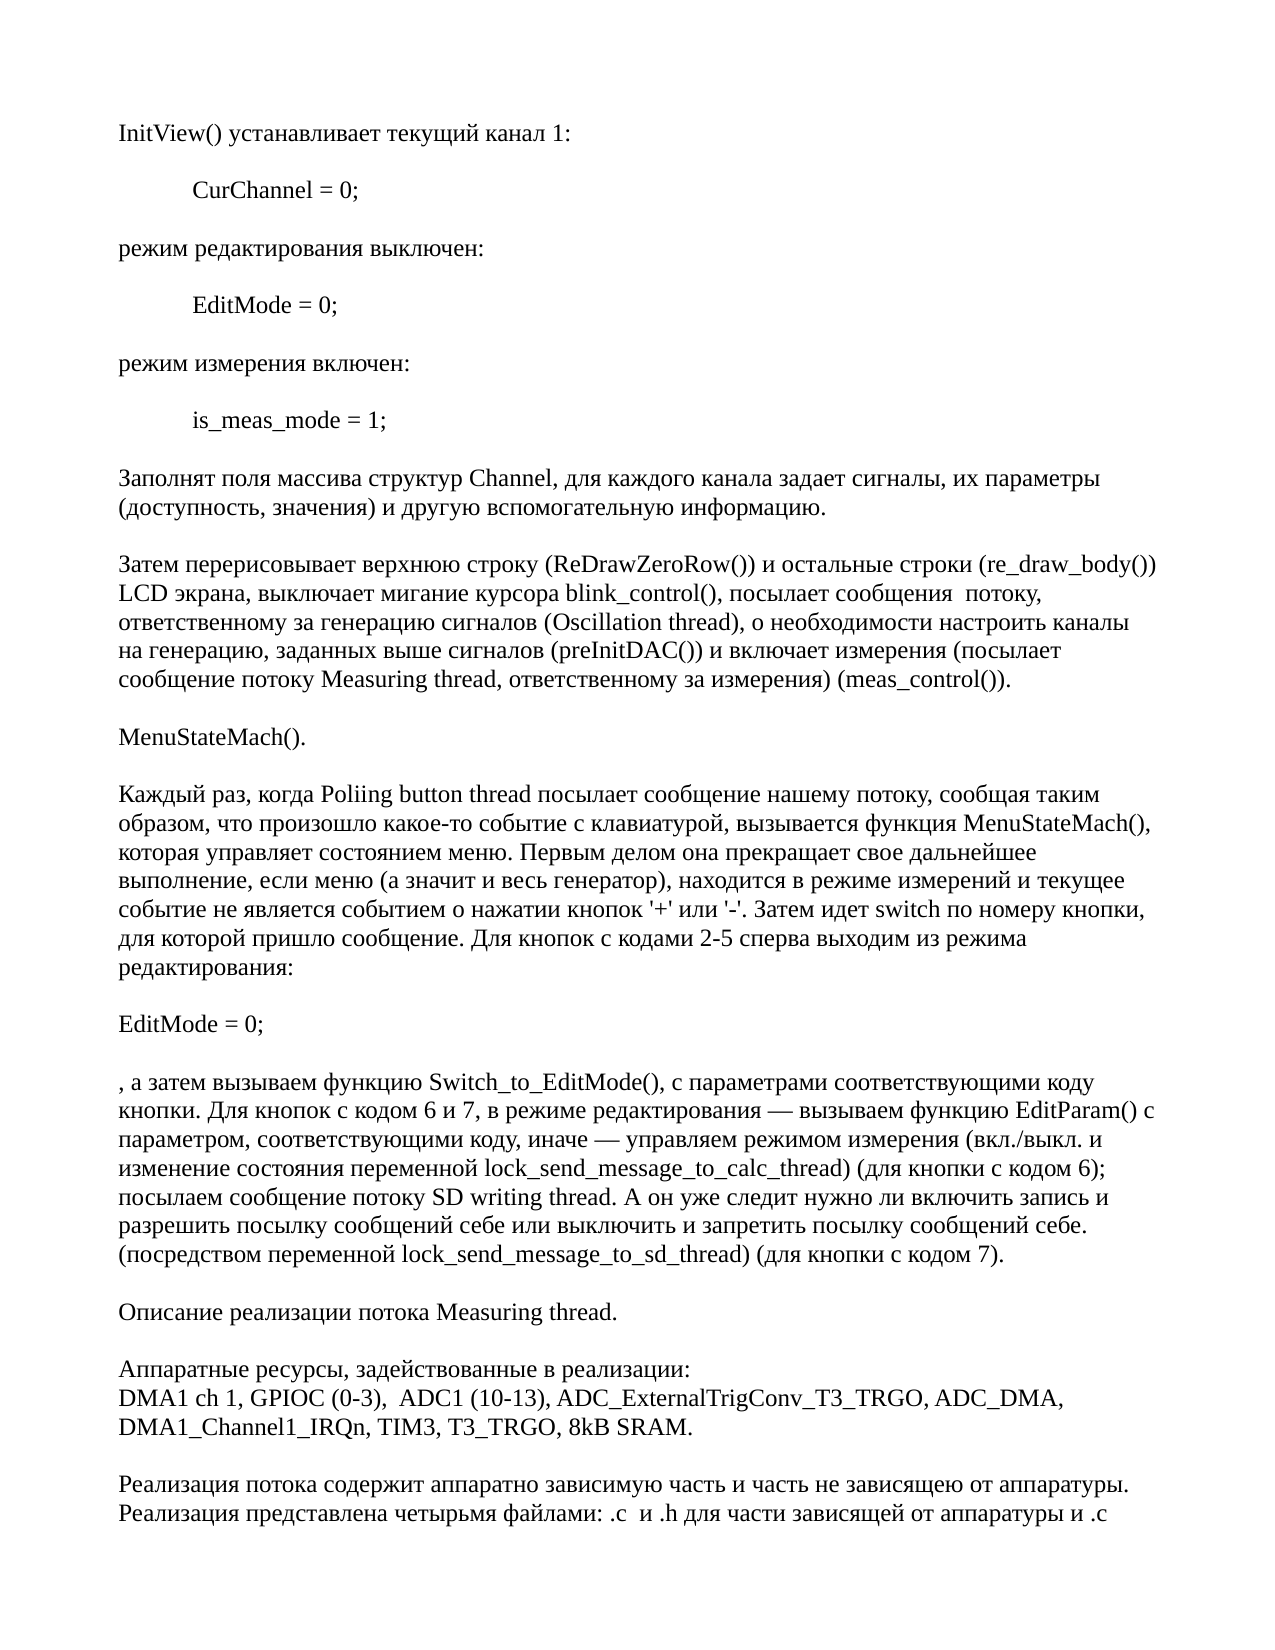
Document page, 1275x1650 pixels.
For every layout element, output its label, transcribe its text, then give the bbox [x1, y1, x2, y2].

text Реализация потока содержит аппаратно зависимую часть и часть не зависящею от аппаратуры. Реализация представлена четырьмя файлами: .c и .h для части зависящей от аппаратуры и .c [118, 1469, 1157, 1527]
text is_meas_mode = 1; [118, 406, 1157, 434]
text EditMode = 0; [118, 291, 1157, 319]
text MenuStateMach(). [118, 722, 1157, 751]
text , а затем вызываем функцию Switch_to_EditMode(), с параметрами соответствующими коду кнопки. Для кнопок с кодом 6 и 7, в режиме редактирования — вызываем функцию EditParam() с параметром, соответствующими коду, иначе — управляем режимом измерения (вкл./выкл. и изменение состояния переменной lock_send_message_to_calc_thread) (для кнопки с кодом 6); посылаем сообщение потоку SD writing thread. А он уже следит нужно ли включить запись и разрешить посылку сообщений себе или выключить и запретить посылку сообщений себе. (посредством переменной lock_send_message_to_sd_thread) (для кнопки с кодом 7). [118, 1067, 1157, 1268]
text Заполнят поля массива структур Channel, для каждого канала задает сигналы, их параметры (доступность, значения) и другую вспомогательную информацию. [118, 463, 1157, 521]
text Затем перерисовывает верхнюю строку (ReDrawZeroRow()) и остальные строки (re_draw_body()) LCD экрана, выключает мигание курсора blink_control(), посылает сообщения потоку, ответственному за генерацию сигналов (Oscillation thread), о необходимости настроить каналы на генерацию, заданных выше сигналов (preInitDAC()) и включает измерения (посылает сообщение потоку Measuring thread, ответственному за измерения) (meas_control()). [118, 549, 1157, 693]
text DMA1 ch 1, GPIOC (0-3), ADC1 (10-13), ADC_ExternalTrigConv_T3_TRGO, ADC_DMA, DMA1_Channel1_IRQn, TIM3, T3_TRGO, 8kB SRAM. [118, 1383, 1157, 1441]
text Описание реализации потока Measuring thread. [118, 1297, 1157, 1326]
text CurChannel = 0; [118, 176, 1157, 204]
text Каждый раз, когда Poliing button thread посылает сообщение нашему потоку, сообщая таким образом, что произошло какое-то событие с клавиатурой, вызывается функция MenuStateMach(), которая управляет состоянием меню. Первым делом она прекращает свое дальнейшее выполнение, если меню (а значит и весь генератор), находится в режиме измерений и текущее событие не является событием о нажатии кнопок '+' или '-'. Затем идет switch по номеру кнопки, для которой пришло сообщение. Для кнопок с кодами 2-5 сперва выходим из режима редактирования: [118, 779, 1157, 981]
text режим редактирования выключен: [118, 233, 1157, 262]
text InitView() устанавливает текущий канал 1: [118, 118, 1157, 147]
text EditMode = 0; [118, 1009, 1157, 1038]
text Аппаратные ресурсы, задействованные в реализации: [118, 1354, 1157, 1383]
text режим измерения включен: [118, 348, 1157, 377]
